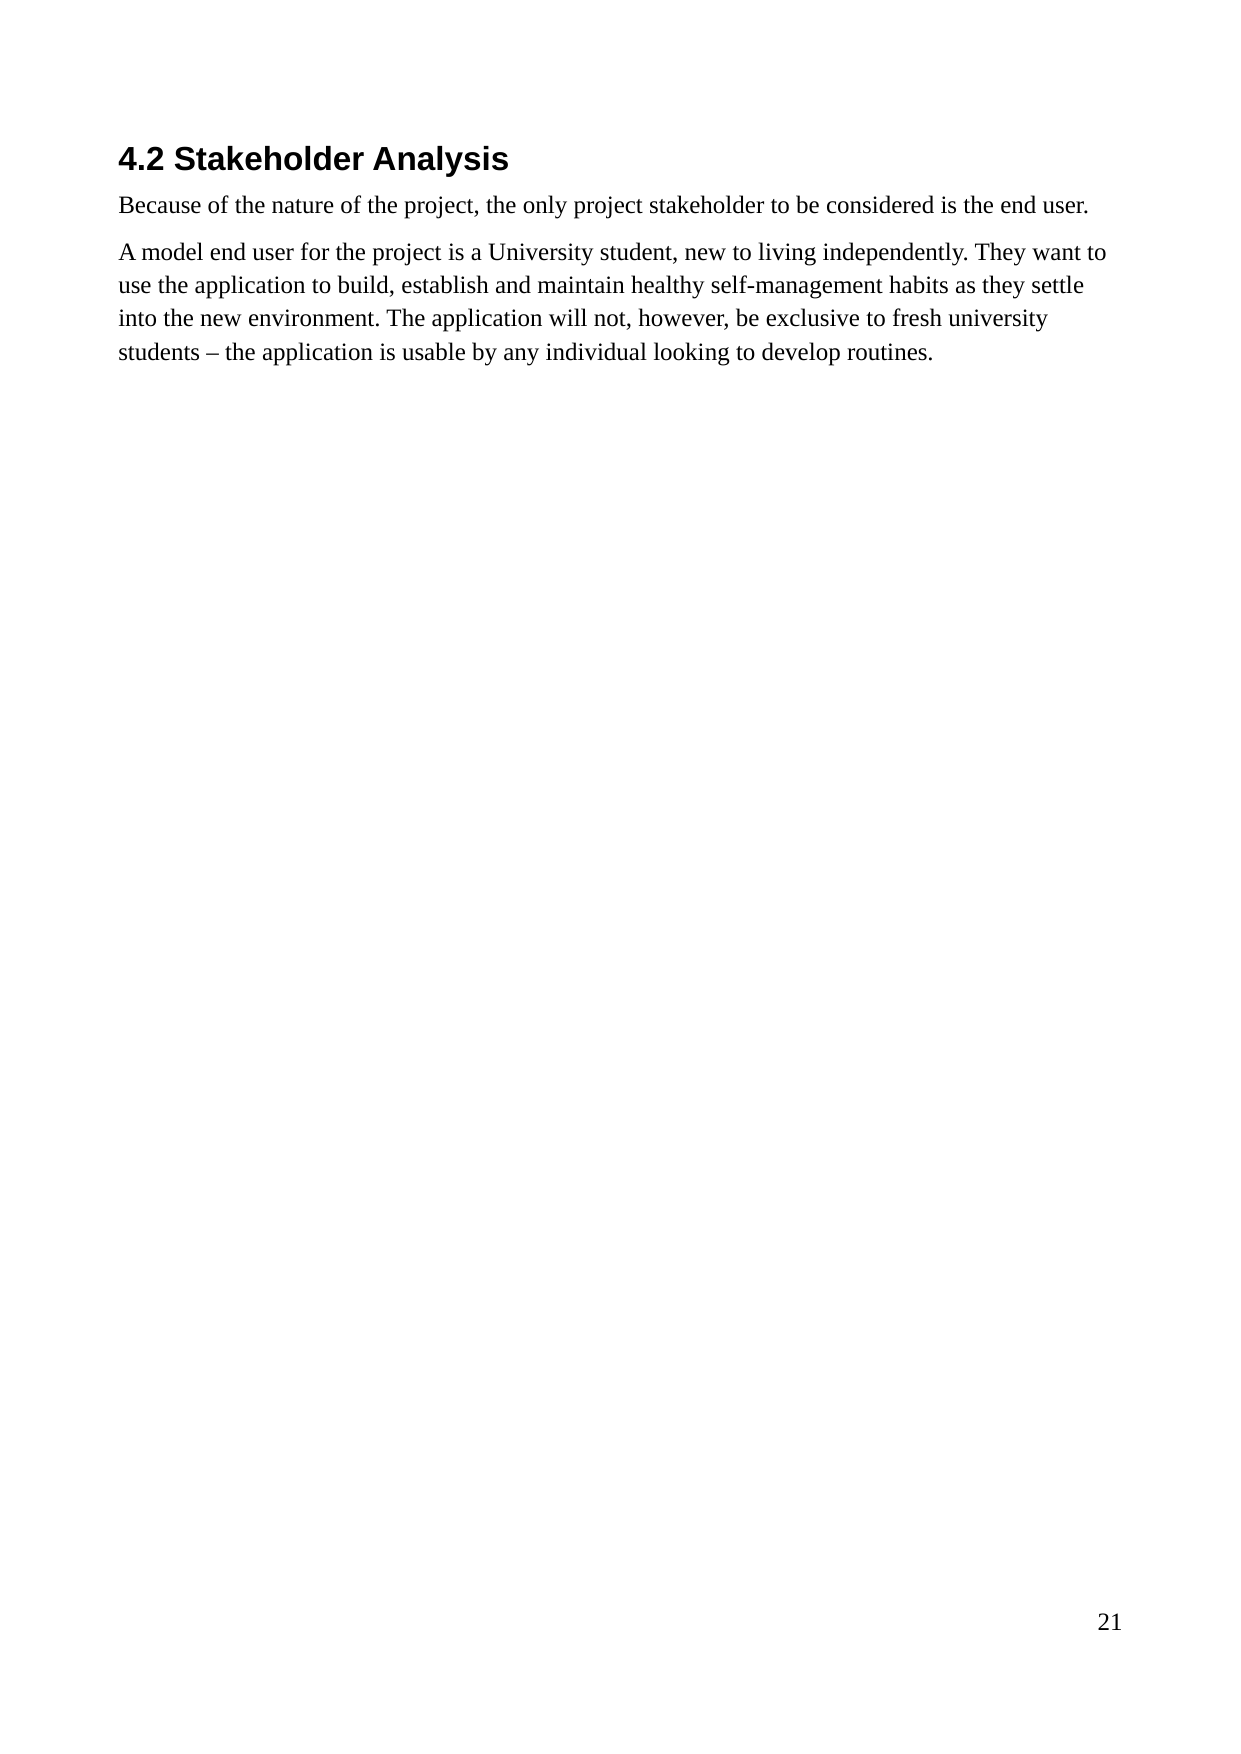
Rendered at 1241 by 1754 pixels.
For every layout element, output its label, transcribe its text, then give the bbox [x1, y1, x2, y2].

text A model end user for the project is a University student, new to living independently. They want to use the application to build, establish and maintain healthy self-management habits as they settle into the new environment. The application will not, however, be exclusive to fresh university students – the application is usable by any individual looking to develop routines. [118, 237, 1122, 365]
subtitle 4.2 Stakeholder Analysis [118, 139, 1122, 177]
text Because of the nature of the project, the only project stakeholder to be considered is the end user. [118, 190, 1122, 219]
